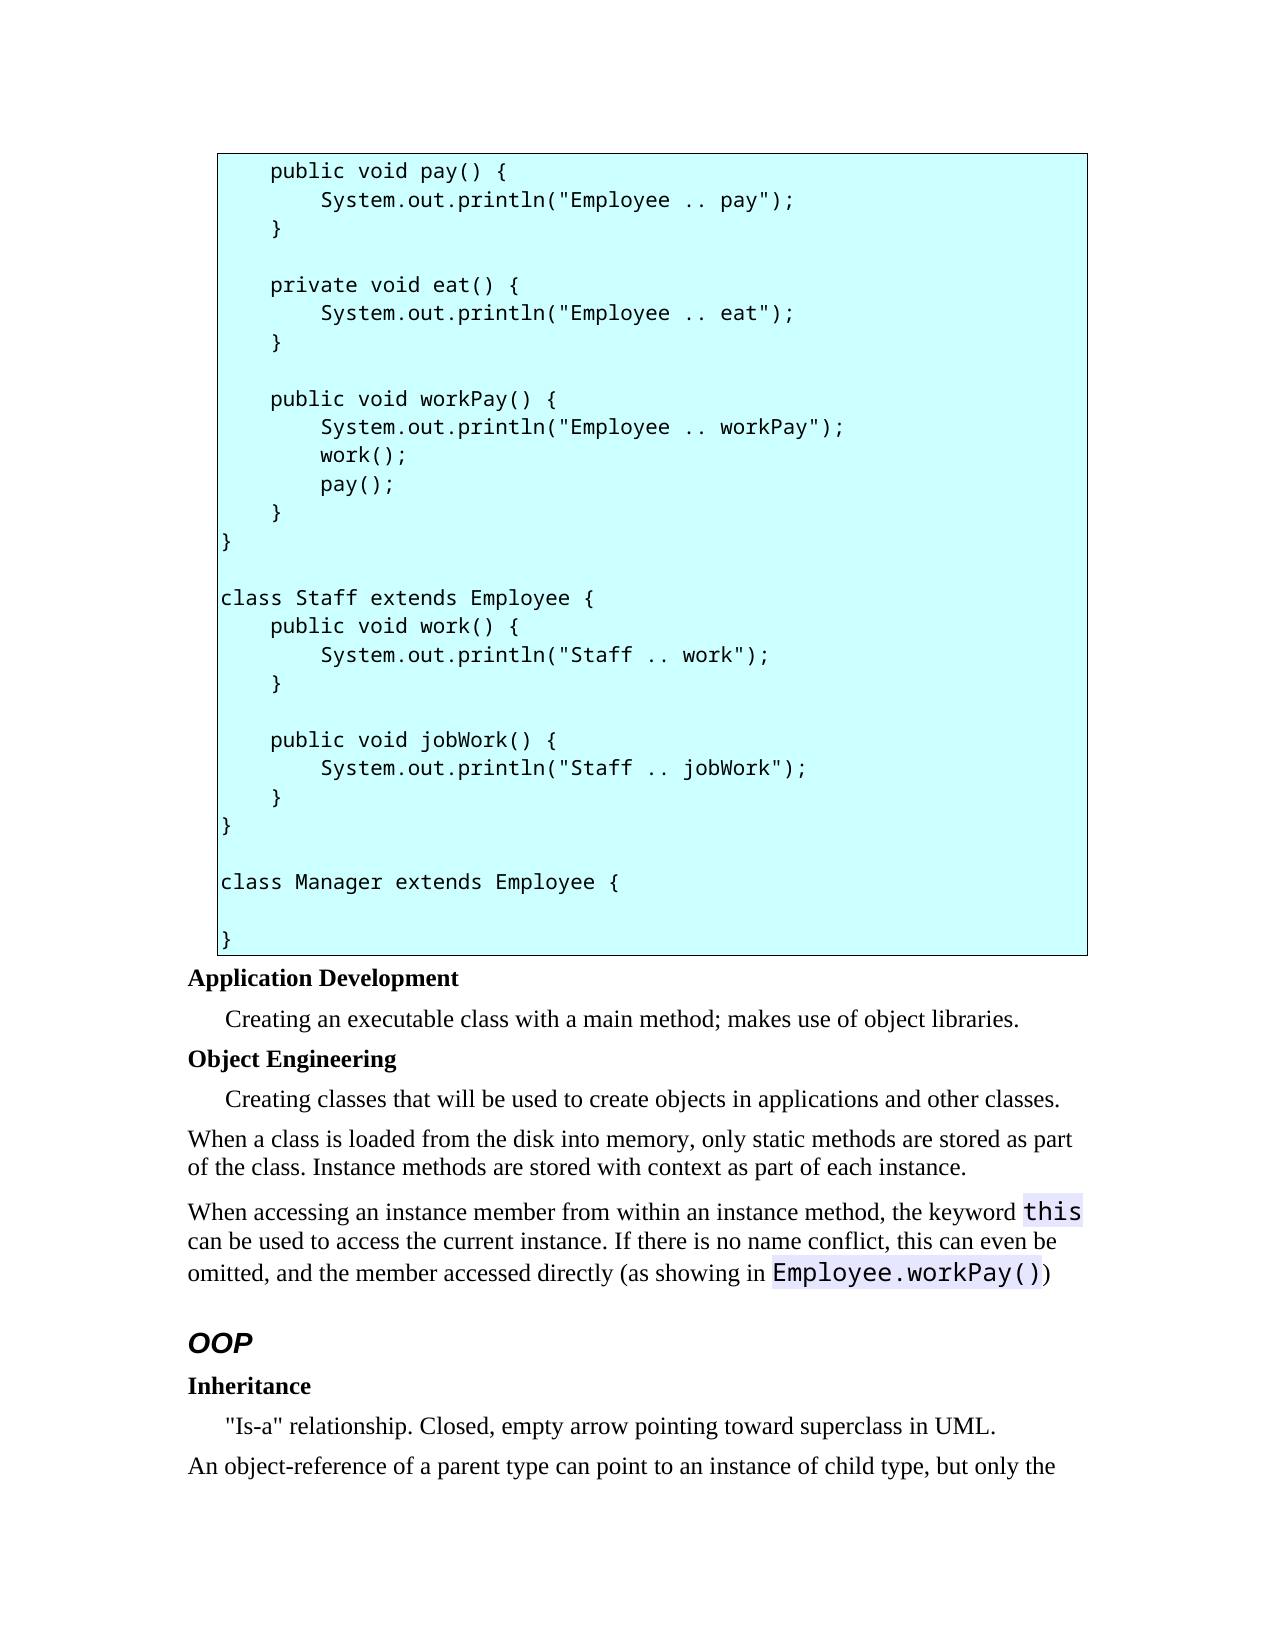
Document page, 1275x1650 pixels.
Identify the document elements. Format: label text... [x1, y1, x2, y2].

list Application Development [187, 964, 1087, 992]
text When a class is loaded from the disk into memory, only static methods are stored as part of the class. Instance methods are stored with context as part of each instance. [187, 1125, 1087, 1181]
subtitle OOP [187, 1327, 1087, 1359]
text public void pay() { System.out.println("Employee .. pay"); } private void eat() { System.out.println("Employee .. eat"); } public void workPay() { System.out.println("Employee .. workPay"); work(); pay(); } } class Staff extends Employee { public void work() { System.out.println("Staff .. work"); } public void jobWork() { System.out.println("Staff .. jobWork"); } } class Manager extends Employee { } [218, 154, 1087, 955]
list Creating an executable class with a main method; makes use of object libraries. [225, 1005, 1087, 1032]
list Object Engineering [187, 1045, 1087, 1073]
text An object-reference of a parent type can point to an instance of child type, but only the [187, 1452, 1087, 1480]
text When accessing an instance member from within an instance method, the keyword this can be used to access the current instance. If there is no name conflict, this can even be omitted, and the member accessed directly (as showing in Employee.workPay()) [187, 1193, 1087, 1289]
list "Is-a" relationship. Closed, empty arrow pointing toward superclass in UML. [225, 1412, 1087, 1440]
list Inheritance [187, 1372, 1087, 1399]
list Creating classes that will be used to create objects in applications and other classes. [225, 1085, 1087, 1113]
